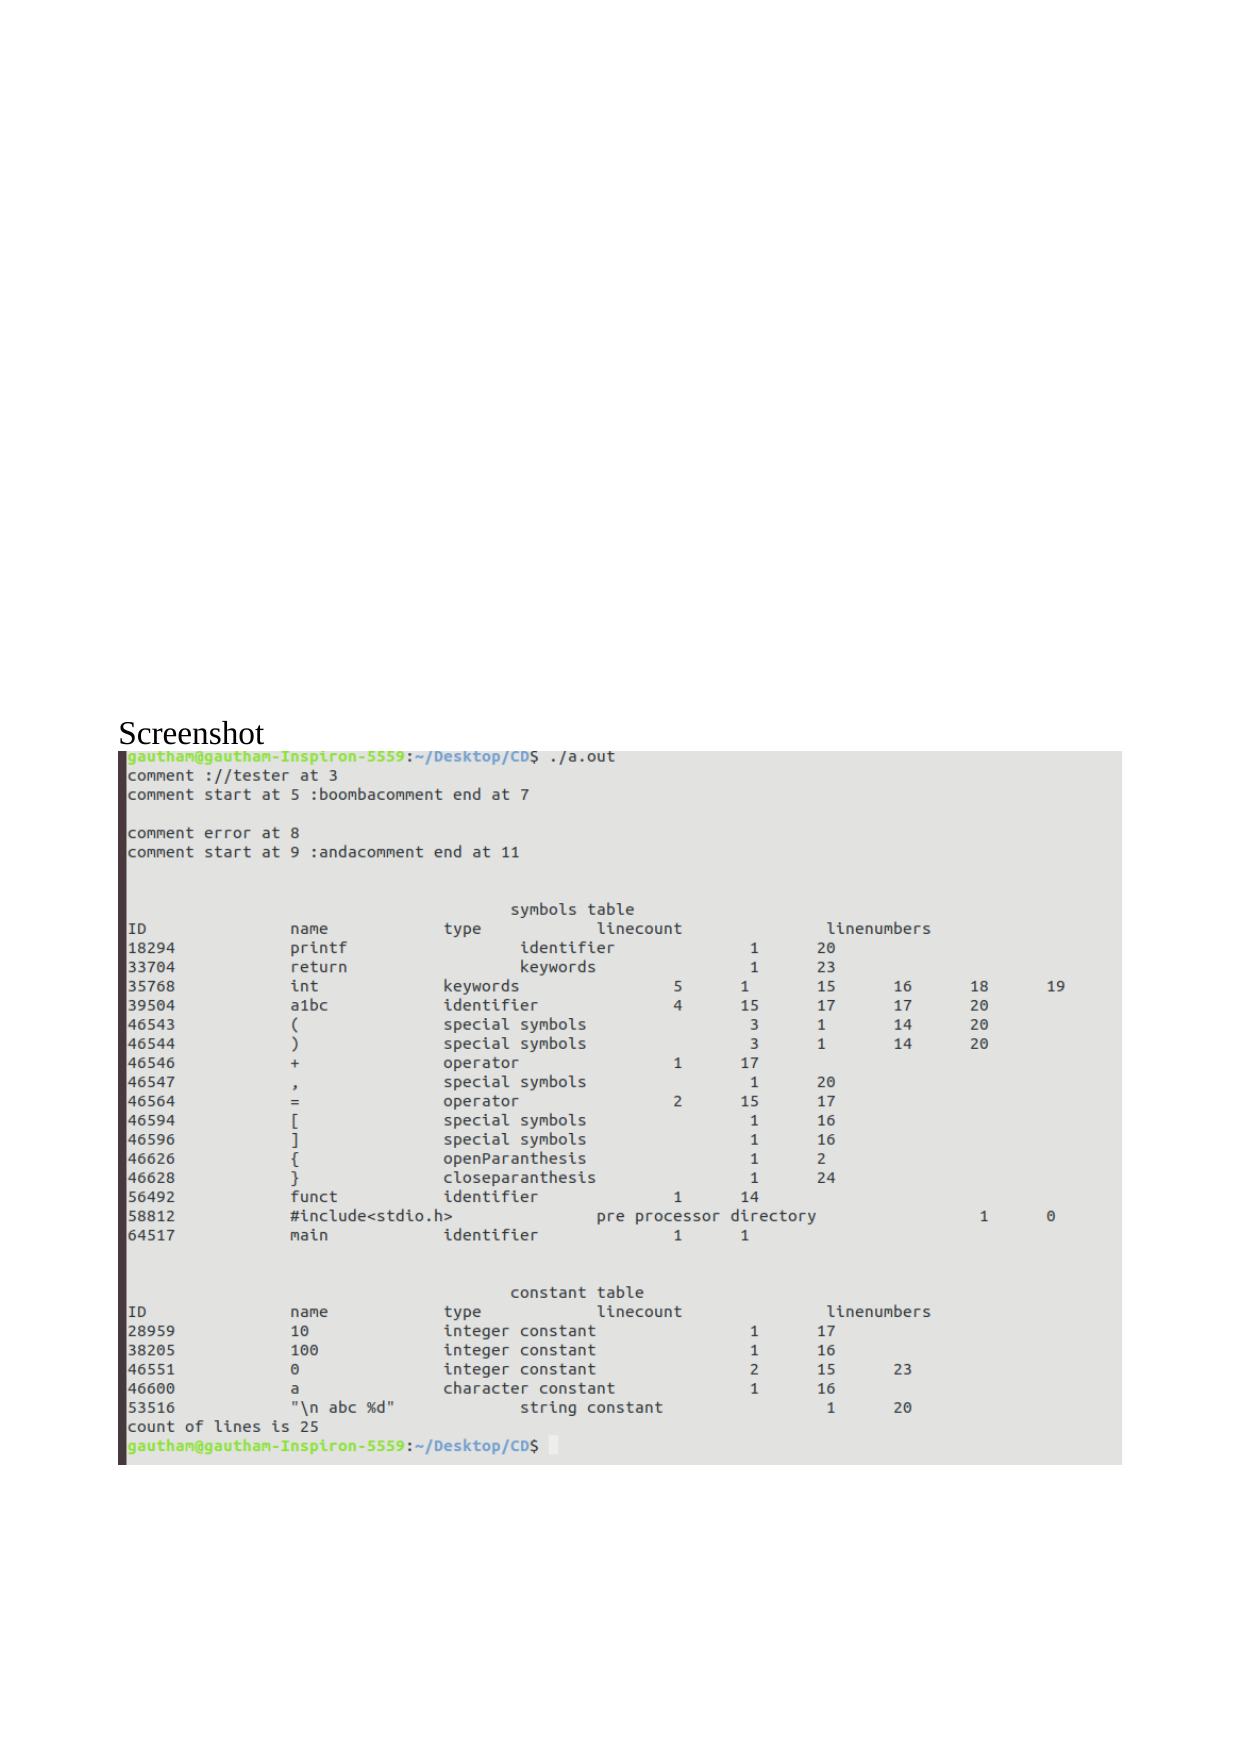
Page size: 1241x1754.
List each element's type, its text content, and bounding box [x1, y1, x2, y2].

text Screenshot [118, 713, 1122, 751]
picture [118, 751, 1123, 1465]
